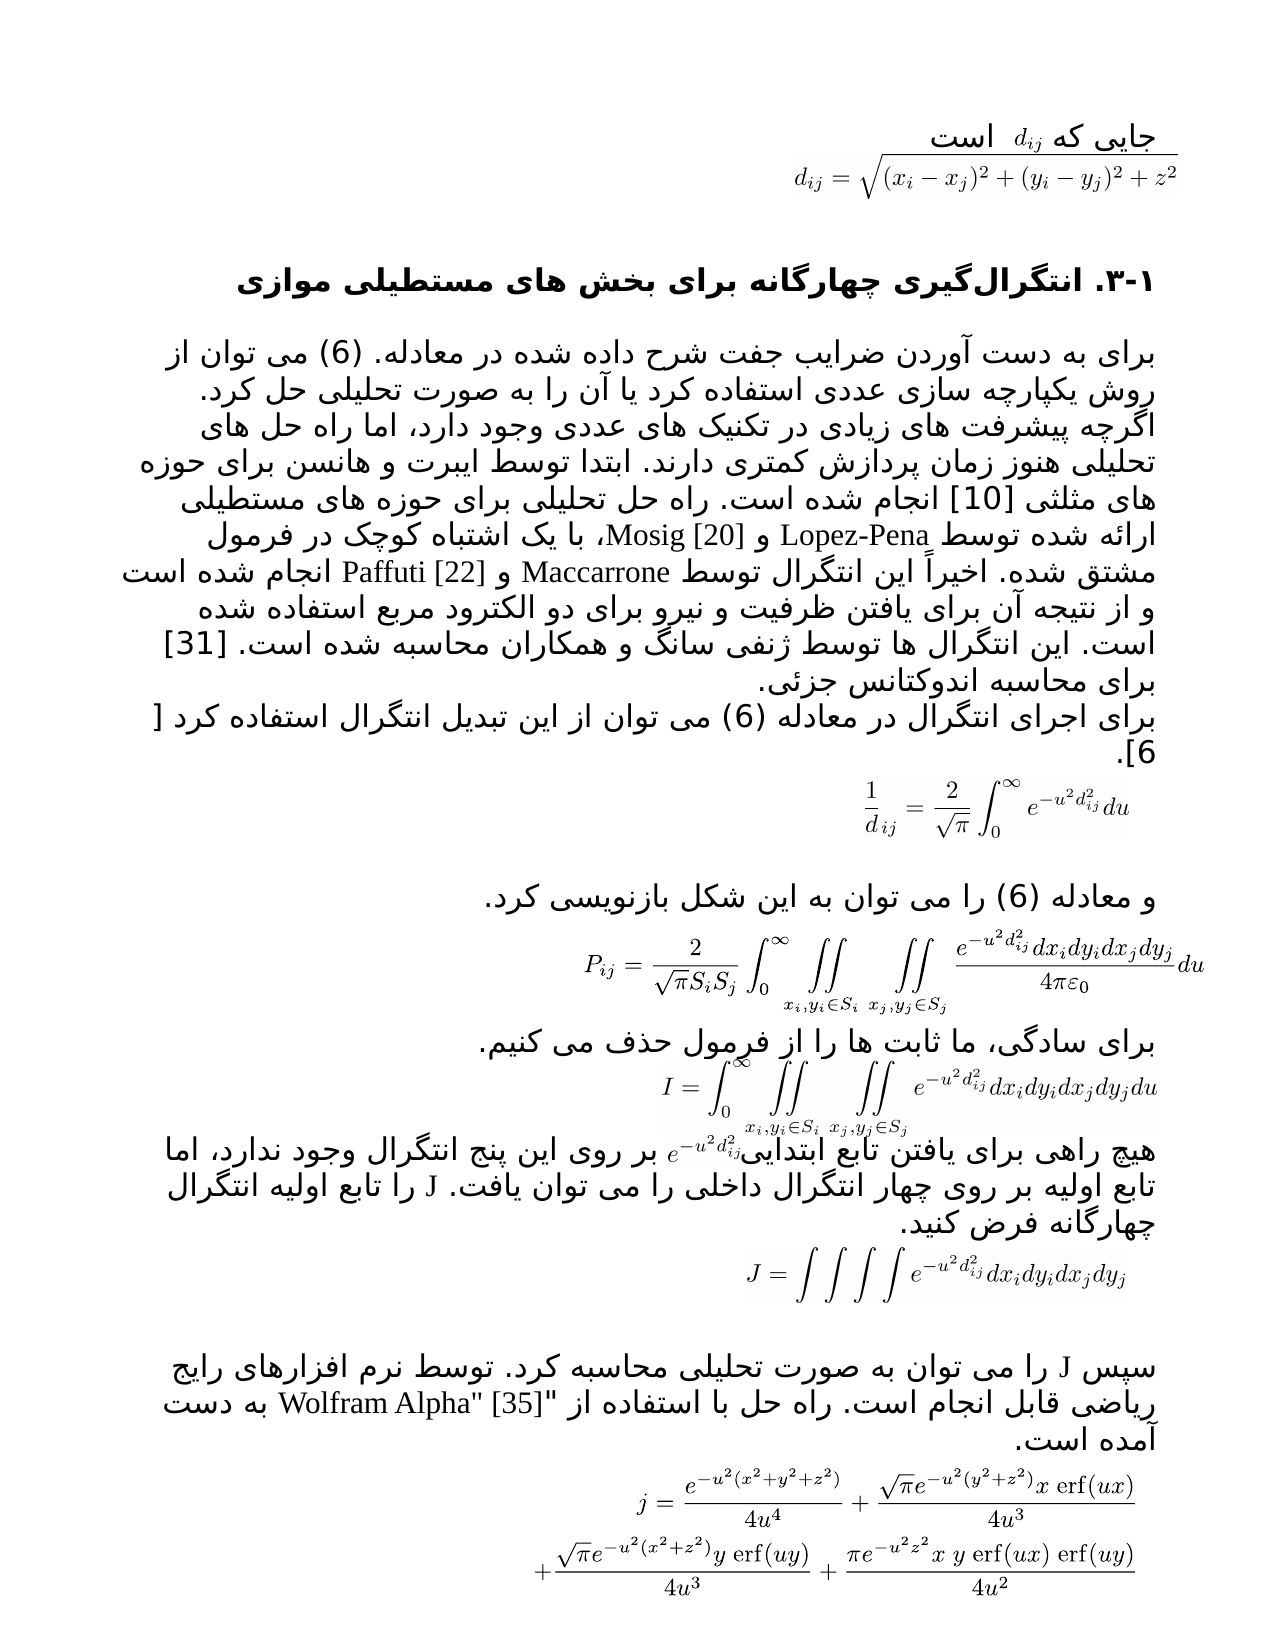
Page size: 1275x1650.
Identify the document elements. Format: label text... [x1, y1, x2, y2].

text برای سادگی، ما ثابت ها را از فرمول حذف می کنیم. [118, 1023, 1157, 1059]
picture [662, 1059, 1157, 1162]
picture [747, 1247, 1125, 1303]
picture [865, 779, 1129, 838]
text سپس J را می توان به صورت تحلیلی محاسبه کرد. توسط نرم افزارهای رایج ریاضی قابل انجام است. راه حل با استفاده از "Wolfram Alpha" [35] به دست آمده است. [118, 1348, 1157, 1457]
text جایی که است [118, 118, 1157, 154]
picture [795, 154, 1178, 199]
text و معادله (6) را می توان به این شکل بازنویسی کرد. [118, 879, 1157, 915]
text ۳-۱. انتگرال‌گیری چهارگانه برای بخش های مستطیلی موازی [118, 262, 1157, 299]
text هیچ راهی برای یافتن تابع ابتدایی بر روی این پنج انتگرال وجود ندارد، اما تابع اولیه بر روی چهار انتگرال داخلی را می توان یافت. J را تابع اولیه انتگرال چهارگانه فرض کنید. [118, 1131, 1157, 1240]
text برای به دست آوردن ضرایب جفت شرح داده شده در معادله. (6) می توان از روش یکپارچه سازی عددی استفاده کرد یا آن را به صورت تحلیلی حل کرد. اگرچه پیشرفت های زیادی در تکنیک های عددی وجود دارد، اما راه حل های تحلیلی هنوز زمان پردازش کمتری دارند. ابتدا توسط ایبرت و هانسن برای حوزه های مثلثی [10] انجام شده است. راه حل تحلیلی برای حوزه های مستطیلی ارائه شده توسط Lopez-Pena و Mosig [20]، با یک اشتباه کوچک در فرمول مشتق شده. اخیراً این انتگرال توسط Maccarrone و Paffuti [22] انجام شده است و از نتیجه آن برای یافتن ظرفیت و نیرو برای دو الکترود مربع استفاده شده است. این انتگرال ها توسط ژنفی سانگ و همکاران محاسبه شده است. [31] برای محاسبه اندوکتانس جزئی. [118, 334, 1157, 698]
text برای اجرای انتگرال در معادله (6) می توان از این تبدیل انتگرال استفاده کرد [6]. [118, 698, 1157, 771]
